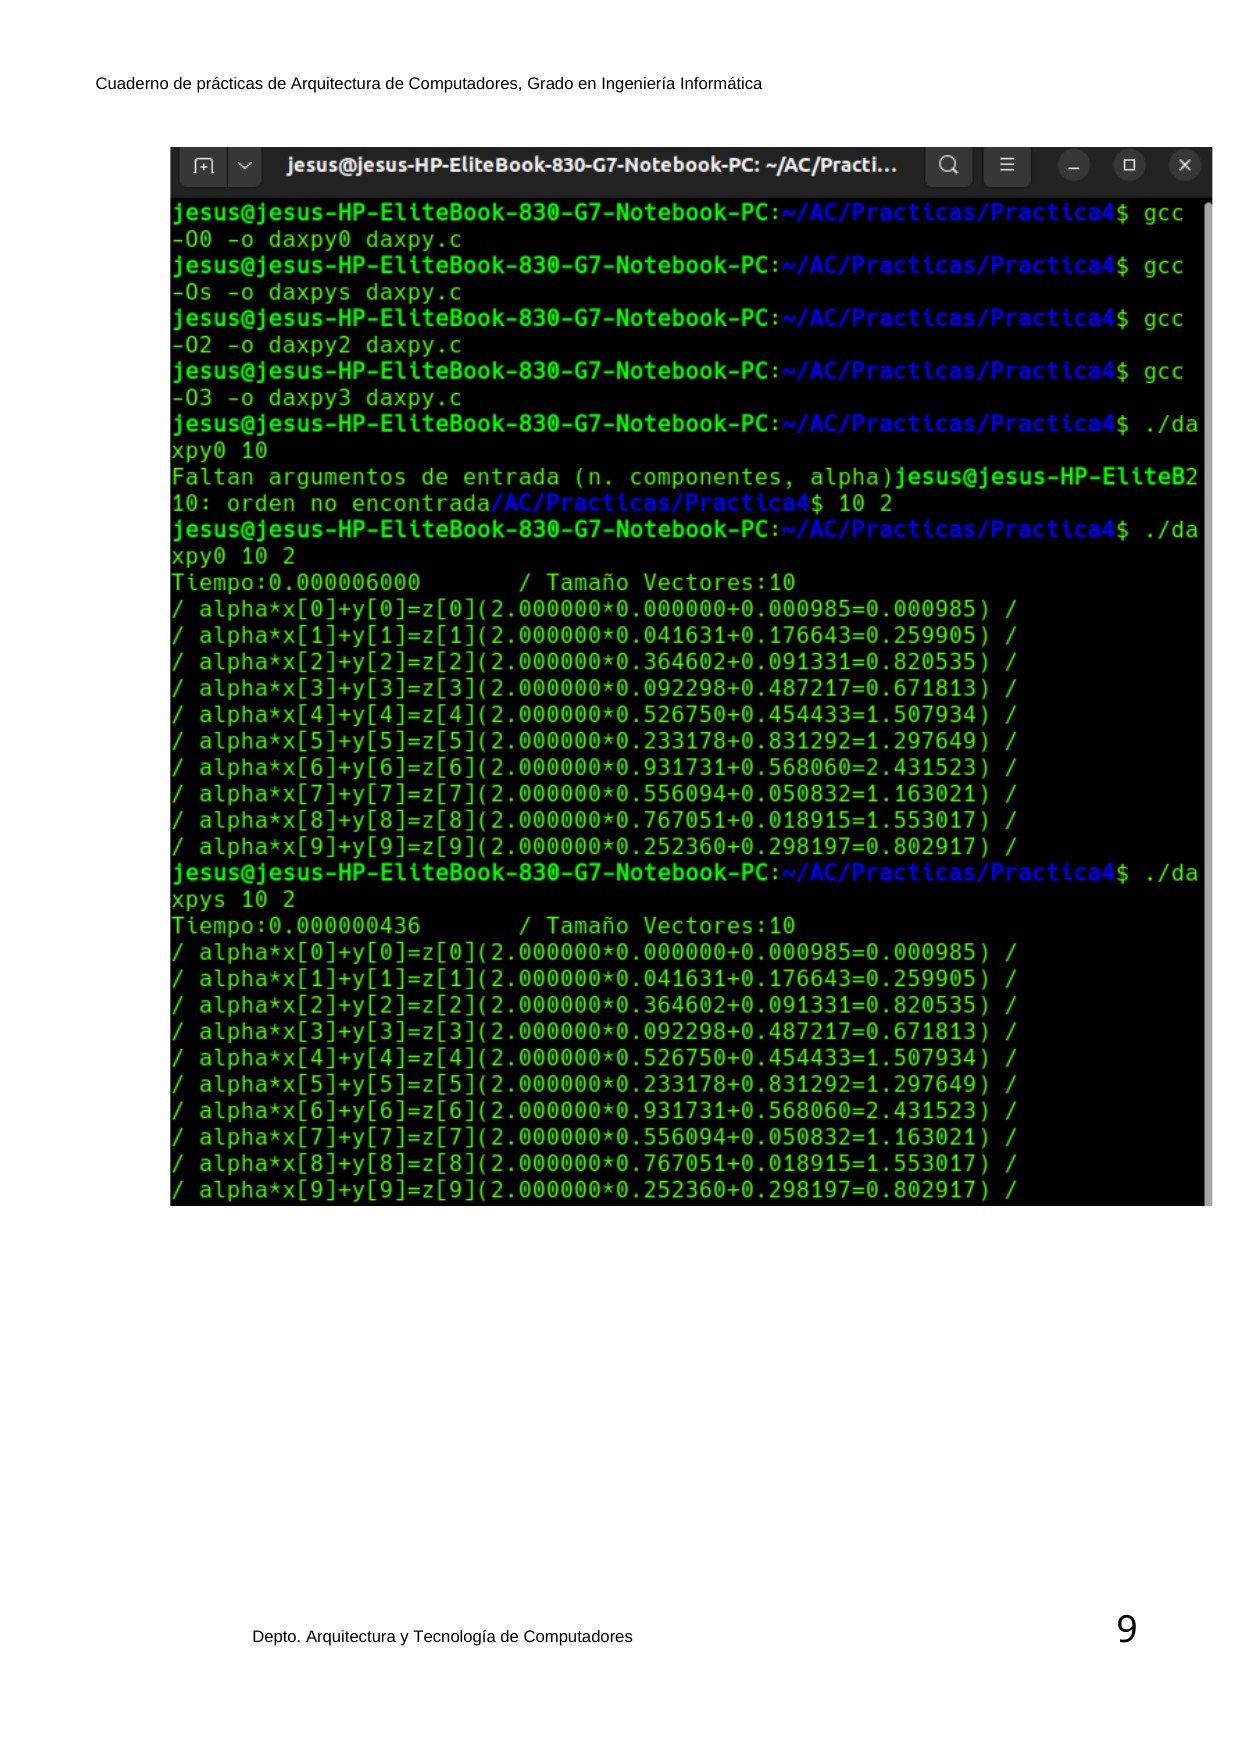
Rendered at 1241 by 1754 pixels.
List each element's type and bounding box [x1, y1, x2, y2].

picture [170, 147, 1213, 1206]
